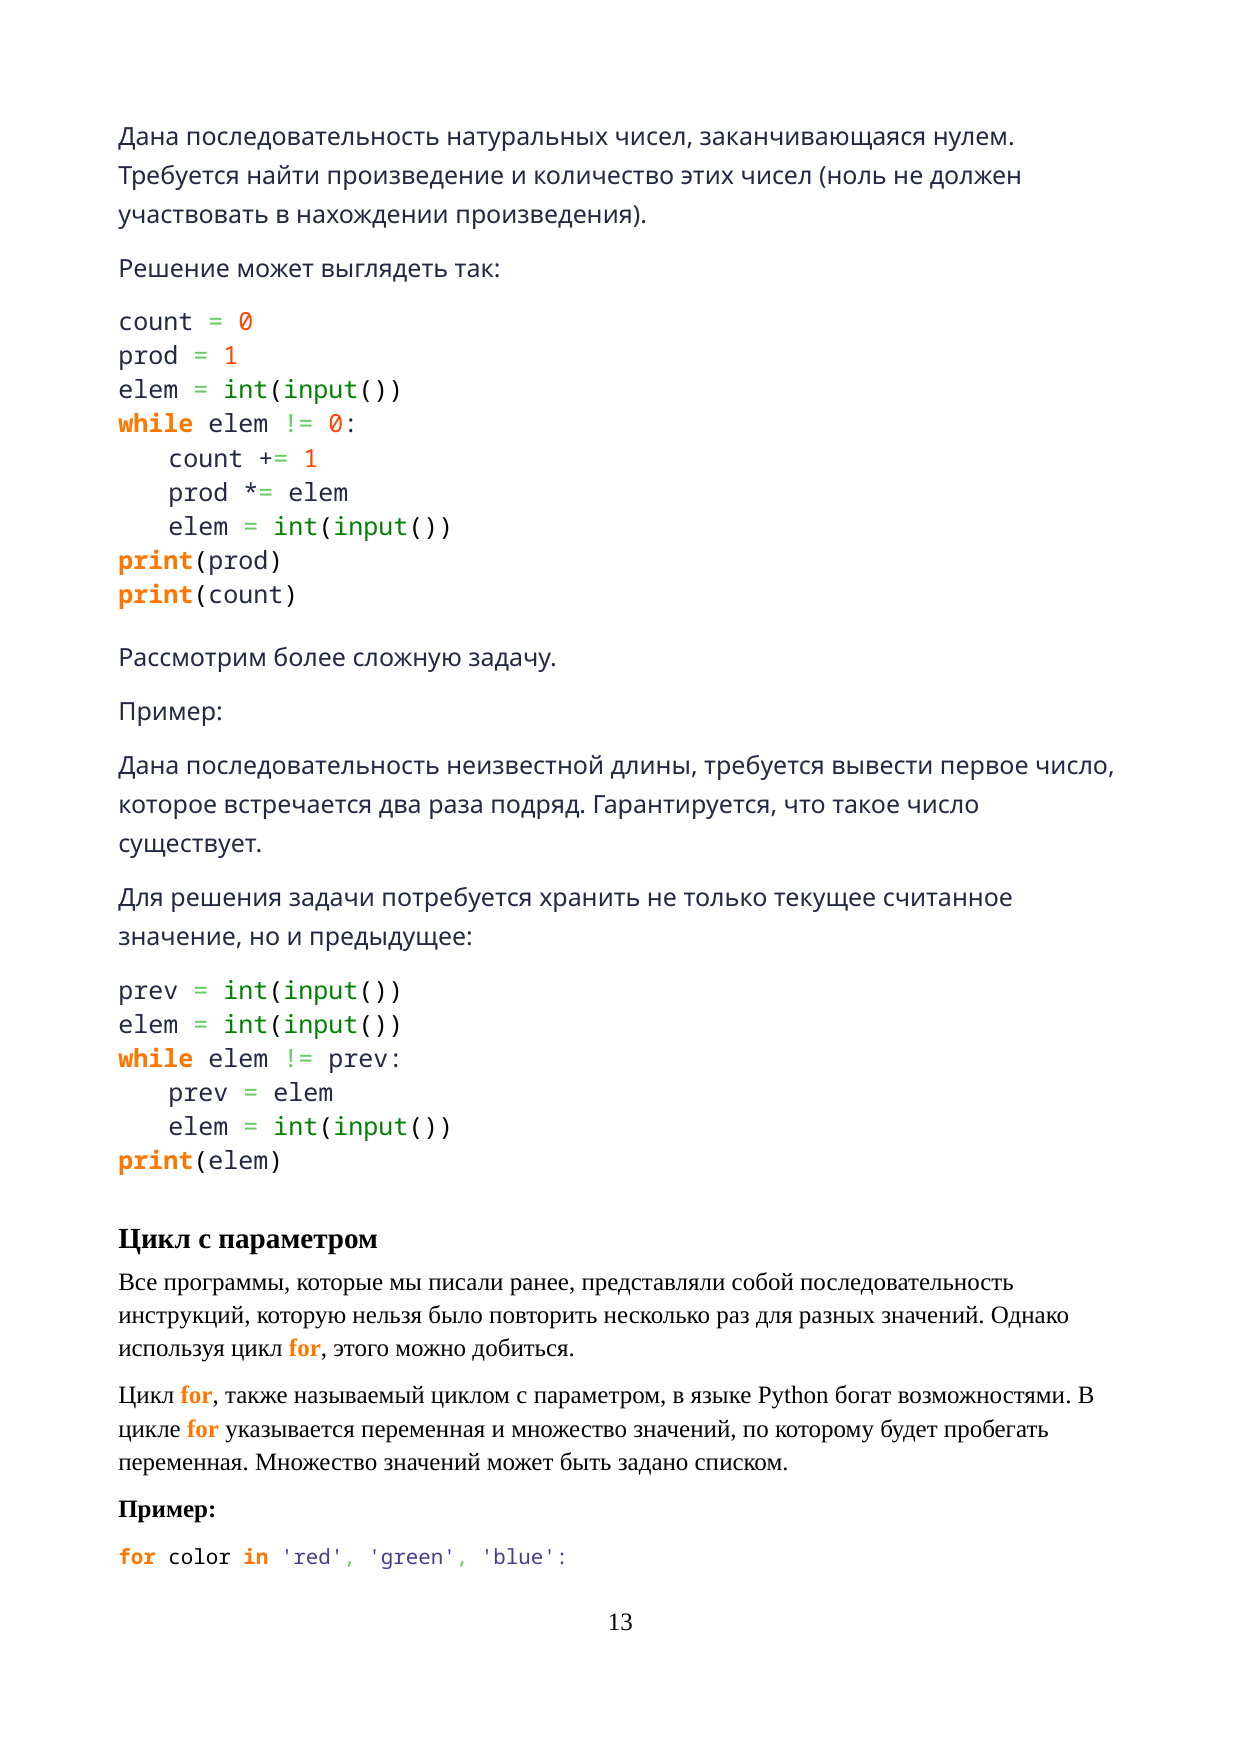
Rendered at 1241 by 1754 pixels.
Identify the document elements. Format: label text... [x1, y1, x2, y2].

text count += 1 [118, 440, 1122, 474]
text Цикл for, также называемый циклом с параметром, в языке Python богат возможностями. В цикле for указывается переменная и множество значений, по которому будет пробегать переменная. Множество значений может быть задано списком. [118, 1381, 1122, 1475]
text while elem != prev: [118, 1041, 1122, 1075]
text while elem != 0: [118, 406, 1122, 440]
text print(prod) [118, 542, 1122, 576]
text elem = int(input()) [118, 372, 1122, 406]
text Дана последовательность натуральных чисел, заканчивающаяся нулем. Требуется найти произведение и количество этих чисел (ноль не должен участвовать в нахождении произведения). [118, 118, 1122, 231]
text Решение может выглядеть так: [118, 250, 1122, 284]
text prod *= elem [118, 474, 1122, 508]
text elem = int(input()) [118, 508, 1122, 542]
subtitle Цикл с параметром [118, 1221, 1122, 1254]
text count = 0 [118, 304, 1122, 338]
text elem = int(input()) [118, 1109, 1122, 1143]
text print(count) [118, 576, 1122, 611]
text Дана последовательность неизвестной длины, требуется вывести первое число, которое встречается два раза подряд. Гарантируется, что такое число существует. [118, 747, 1122, 860]
text Рассмотрим более сложную задачу. [118, 640, 1122, 674]
text Пример: [118, 1494, 1122, 1523]
text Пример: [118, 694, 1122, 728]
text Все программы, которые мы писали ранее, представляли собой последовательность инструкций, которую нельзя было повторить несколько раз для разных значений. Однако используя цикл for, этого можно добиться. [118, 1267, 1122, 1362]
text prev = int(input()) [118, 972, 1122, 1007]
text prev = elem [118, 1075, 1122, 1109]
text elem = int(input()) [118, 1007, 1122, 1041]
text print(elem) [118, 1143, 1122, 1177]
text prod = 1 [118, 338, 1122, 372]
text Для решения задачи потребуется хранить не только текущее считанное значение, но и предыдущее: [118, 879, 1122, 953]
text for color in 'red', 'green', 'blue': [118, 1542, 1122, 1570]
